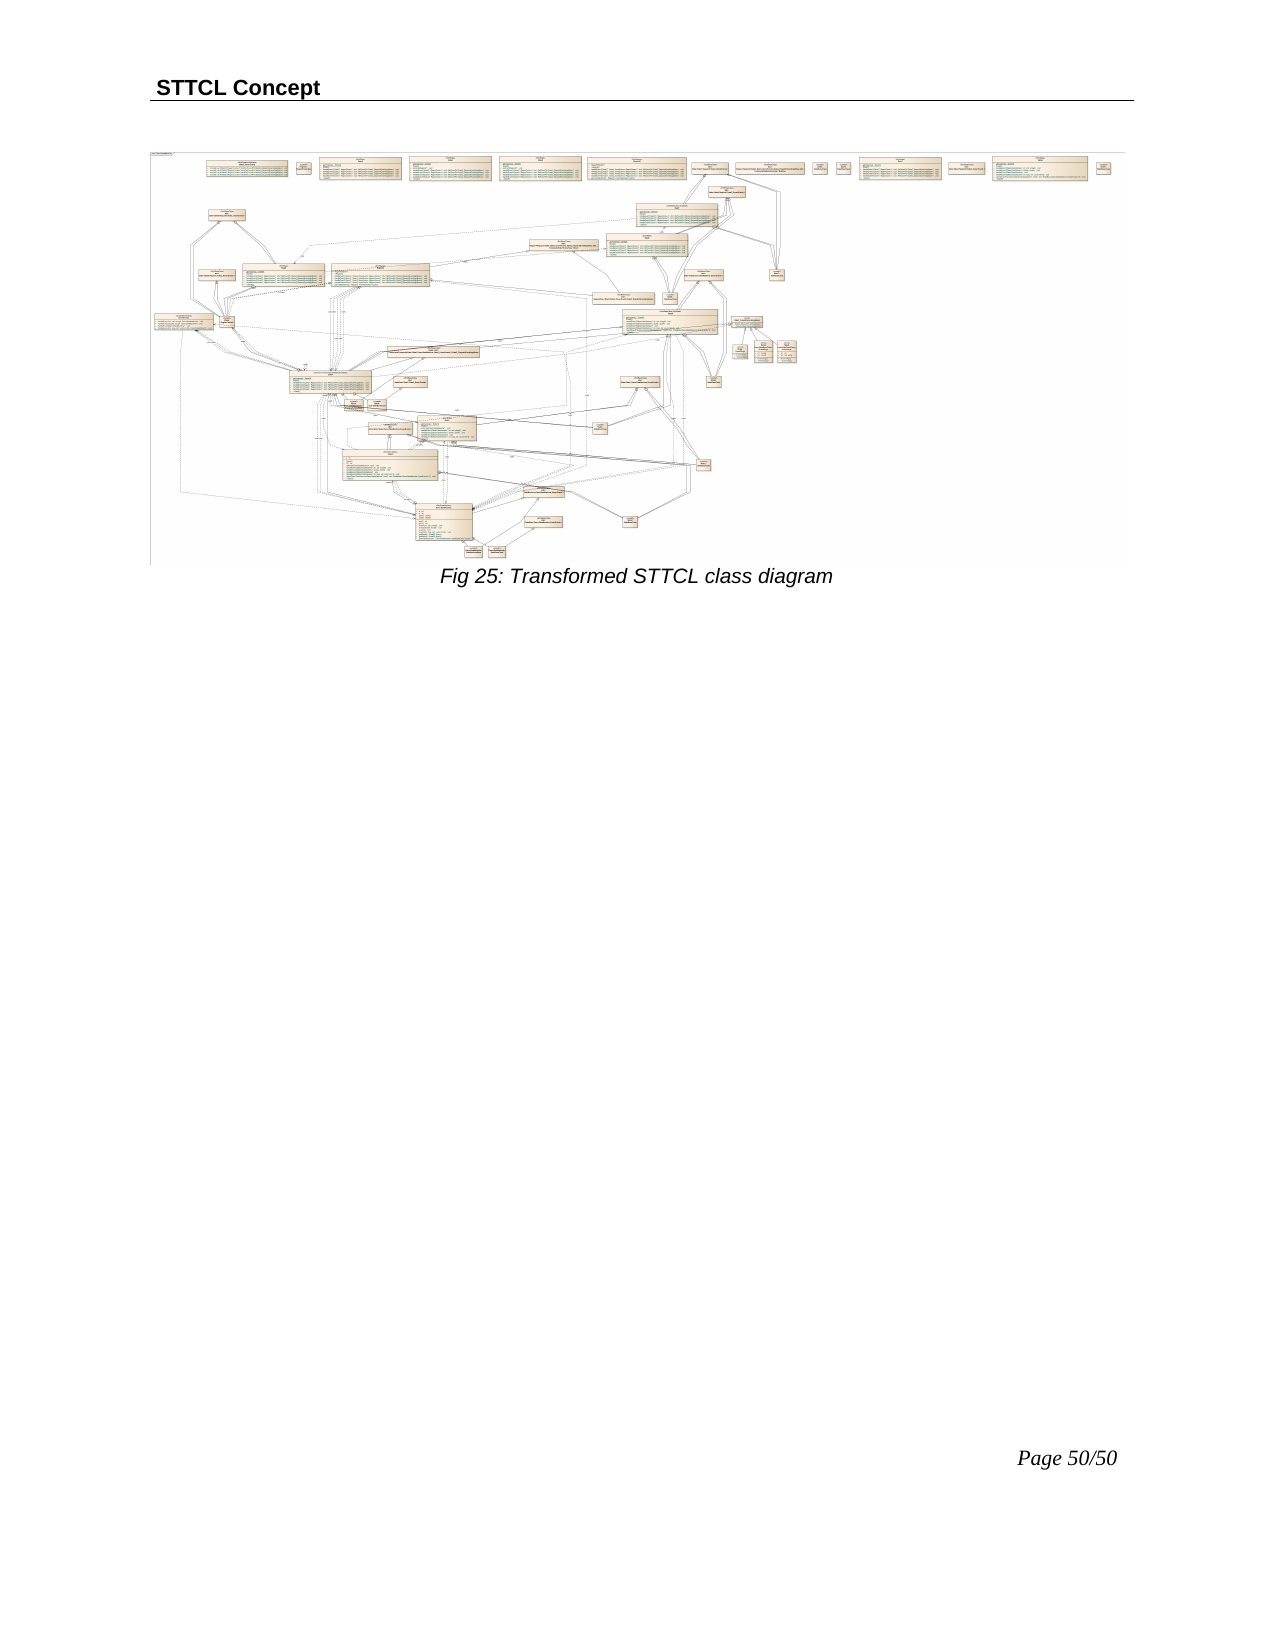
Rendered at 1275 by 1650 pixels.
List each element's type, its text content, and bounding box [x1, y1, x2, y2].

text Fig 25: Transformed STTCL class diagram [150, 565, 1125, 588]
picture [150, 150, 1125, 565]
